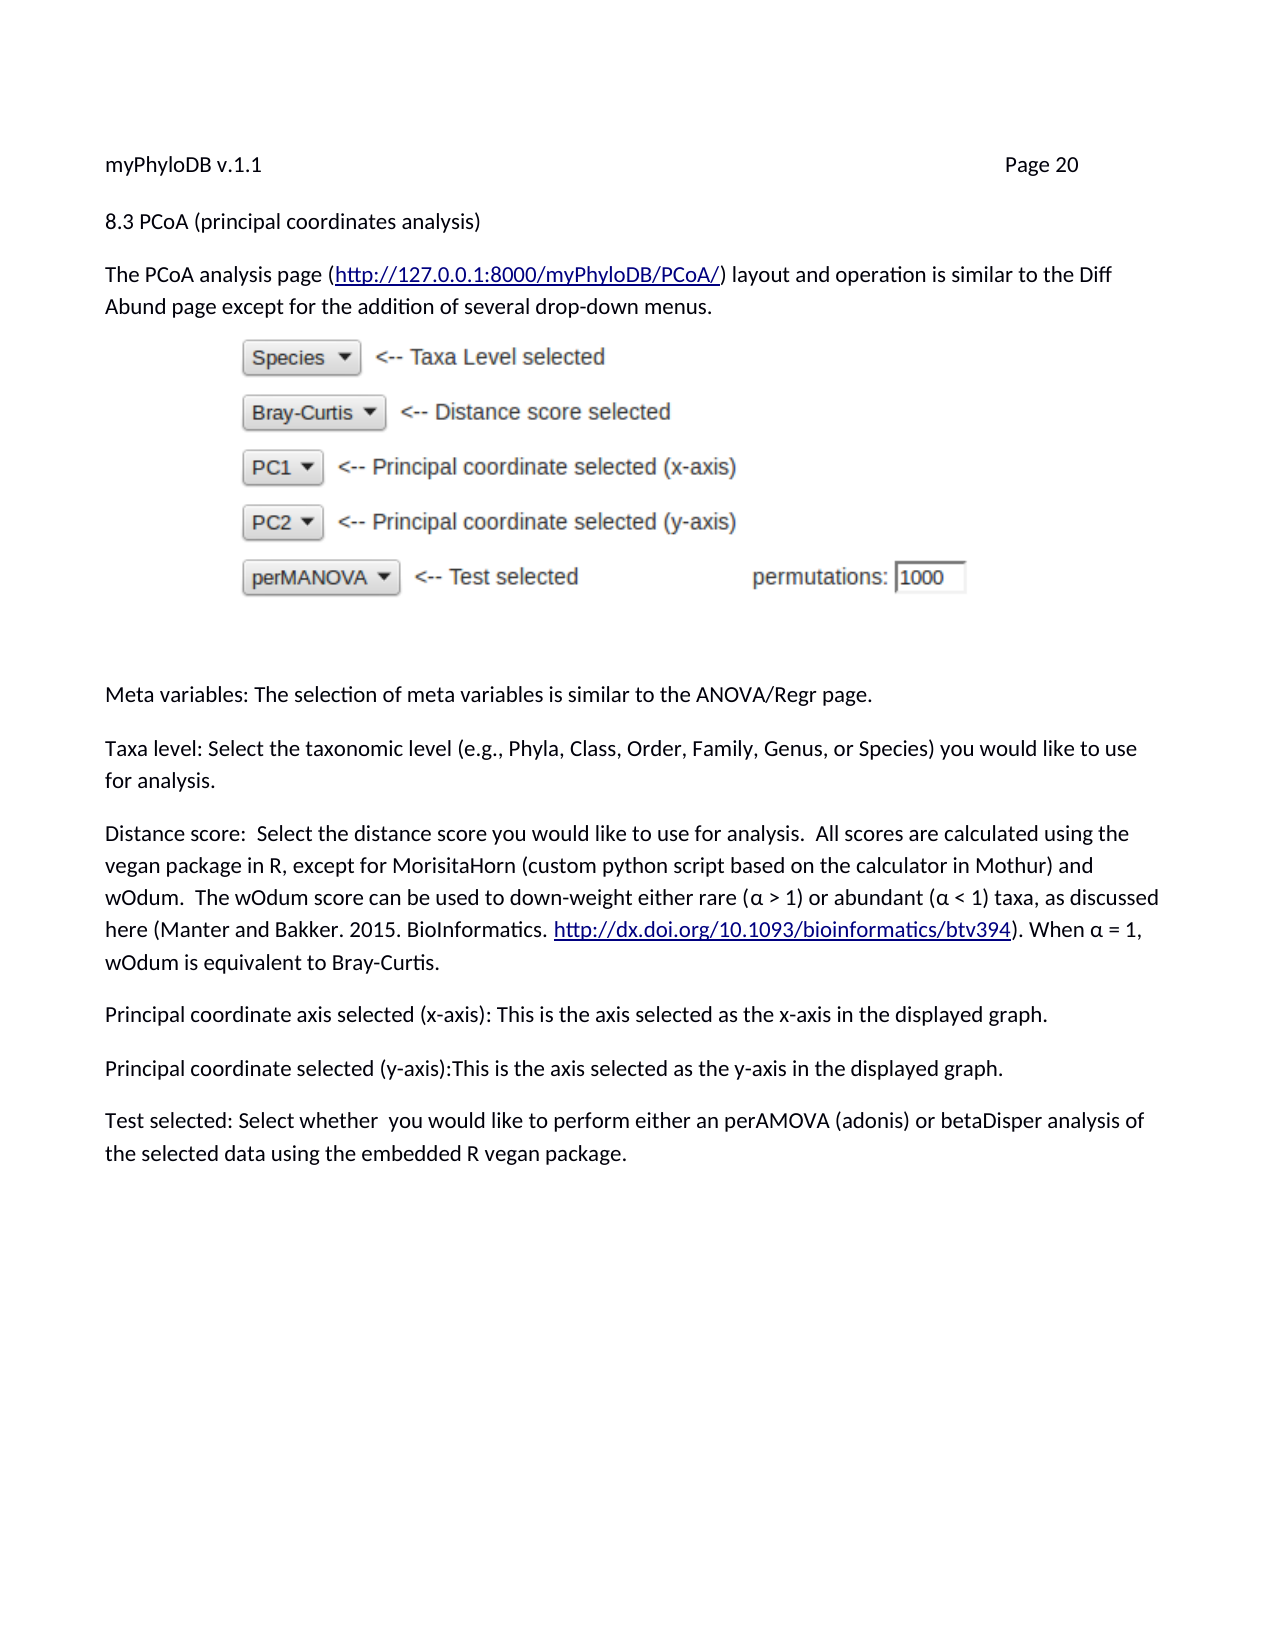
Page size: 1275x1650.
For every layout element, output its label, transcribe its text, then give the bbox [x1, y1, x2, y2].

text Taxa level: Select the taxonomic level (e.g., Phyla, Class, Order, Family, Genus, or Species) you would like to use for analysis. [105, 734, 1170, 794]
text Test selected: Select whether you would like to perform either an perAMOVA (adonis) or betaDisper analysis of the selected data using the embedded R vegan package. [105, 1107, 1170, 1167]
text 8.3 PCoA (principal coordinates analysis) [105, 207, 1170, 235]
picture [235, 321, 989, 624]
text Meta variables: The selection of meta variables is similar to the ANOVA/Regr page. [105, 681, 1170, 709]
text The PCoA analysis page (http://127.0.0.1:8000/myPhyloDB/PCoA/) layout and operation is similar to the Diff Abund page except for the addition of several drop-down menus. [105, 260, 1170, 320]
text Principal coordinate axis selected (x-axis): This is the axis selected as the x-axis in the displayed graph. [105, 1001, 1170, 1029]
text Principal coordinate selected (y-axis):This is the axis selected as the y-axis in the displayed graph. [105, 1054, 1170, 1082]
text Distance score: Select the distance score you would like to use for analysis. All scores are calculated using the vegan package in R, except for MorisitaHorn (custom python script based on the calculator in Mothur) and wOdum. The wOdum score can be used to down-weight either rare (α > 1) or abundant (α < 1) taxa, as discussed here (Manter and Bakker. 2015. BioInformatics. http://dx.doi.org/10.1093/bioinformatics/btv394). When α = 1, wOdum is equivalent to Bray-Curtis. [105, 819, 1170, 976]
